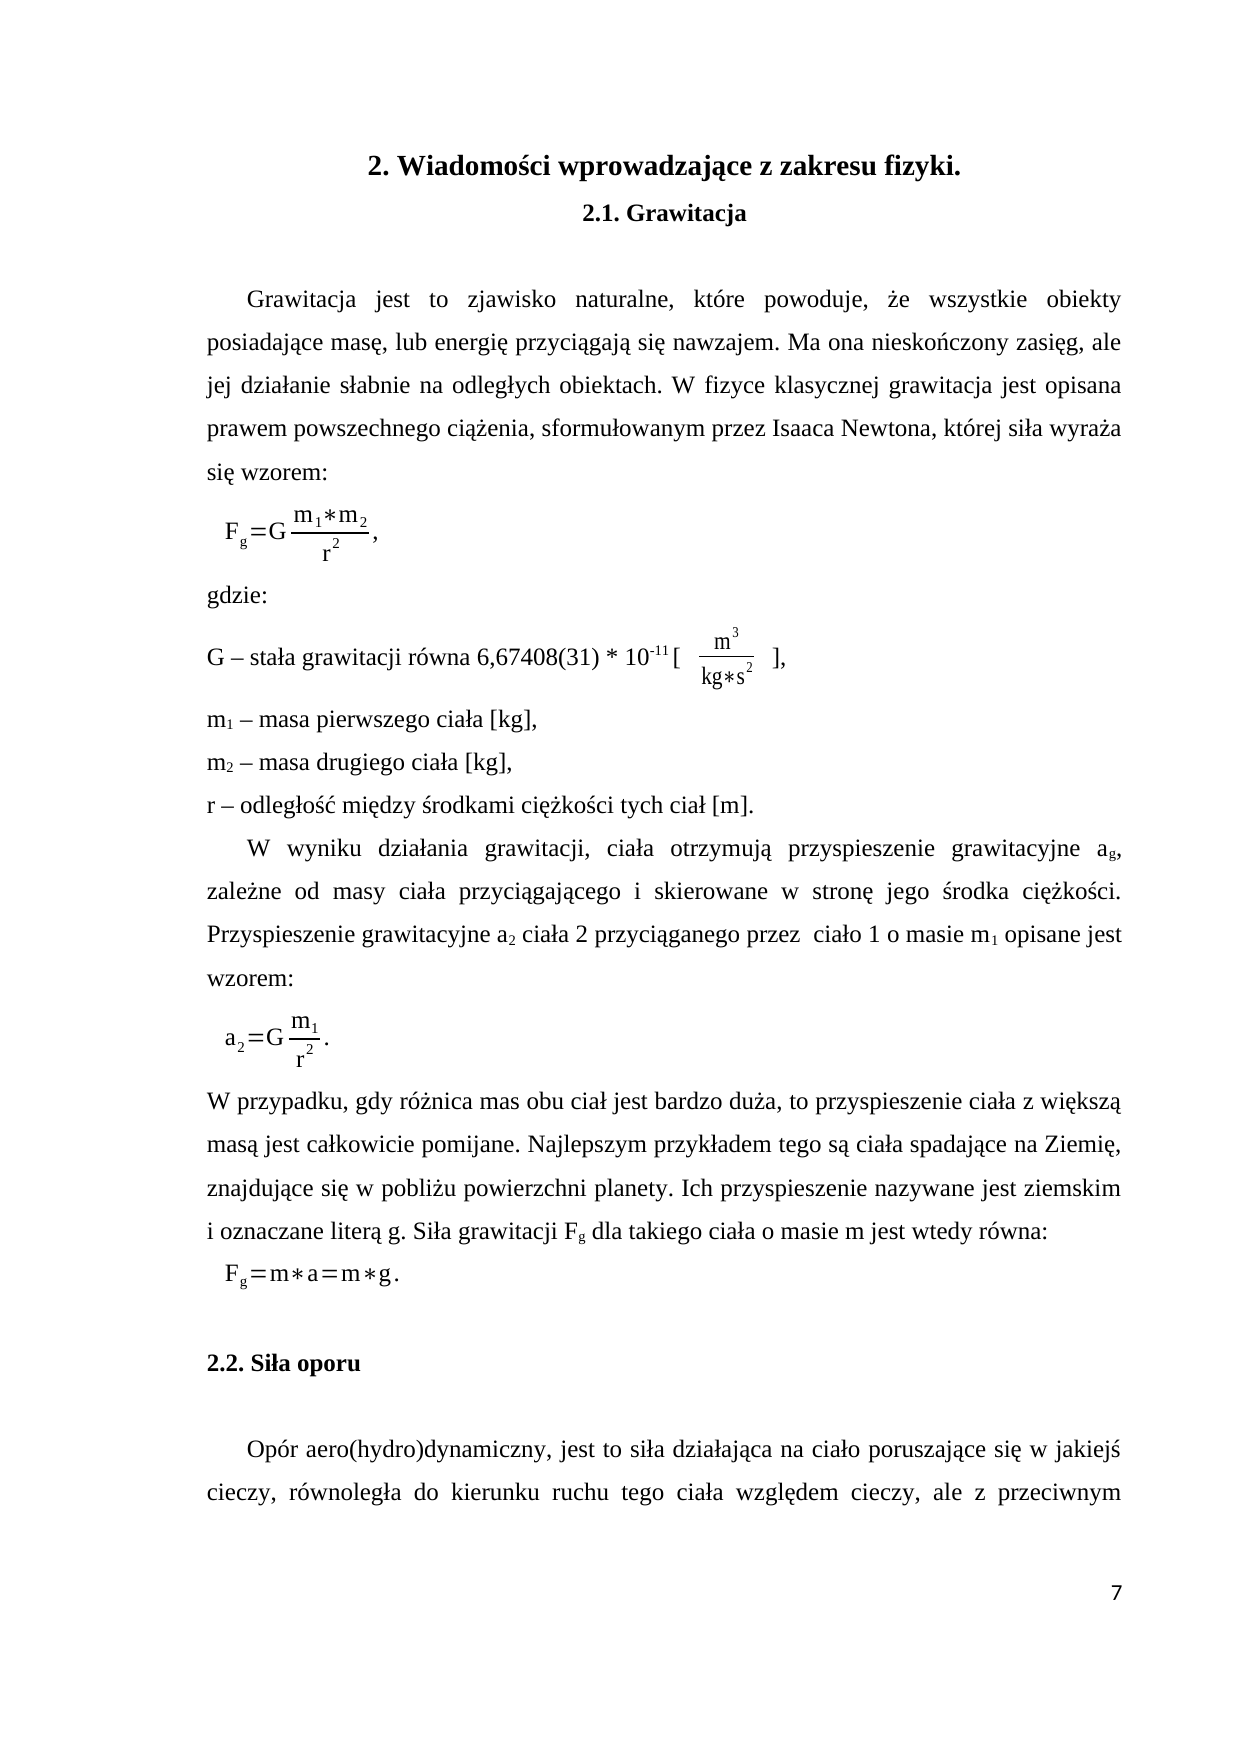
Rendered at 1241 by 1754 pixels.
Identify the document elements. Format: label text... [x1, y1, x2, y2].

text Grawitacja jest to zjawisko naturalne, które powoduje, że wszystkie obiekty posiadające masę, lub energię przyciągają się nawzajem. Ma ona nieskończony zasięg, ale jej działanie słabnie na odległych obiektach. W fizyce klasycznej grawitacja jest opisana prawem powszechnego ciążenia, sformułowanym przez Isaaca Newtona, której siła wyraża się wzorem: [207, 284, 1122, 485]
text W przypadku, gdy różnica mas obu ciał jest bardzo duża, to przyspieszenie ciała z większą masą jest całkowicie pomijane. Najlepszym przykładem tego są ciała spadające na Ziemię, znajdujące się w pobliżu powierzchni planety. Ich przyspieszenie nazywane jest ziemskim i oznaczane literą g. Siła grawitacji Fg dla takiego ciała o masie m jest wtedy równa: [207, 1086, 1122, 1244]
text 2. Wiadomości wprowadzające z zakresu fizyki. [207, 148, 1122, 181]
text r – odległość między środkami ciężkości tych ciał [m]. [207, 790, 1122, 819]
text 2.1. Grawitacja [207, 198, 1122, 227]
text 2.2. Siła oporu [207, 1348, 1122, 1377]
text m2 – masa drugiego ciała [kg], [207, 747, 1122, 776]
text m1 – masa pierwszego ciała [kg], [207, 704, 1122, 733]
text Opór aero(hydro)dynamiczny, jest to siła działająca na ciało poruszające się w jakiejś cieczy, równoległa do kierunku ruchu tego ciała względem cieczy, ale z przeciwnym [207, 1434, 1122, 1506]
text gdzie: [207, 580, 1122, 609]
text G – stała grawitacji równa 6,67408(31) * 10-11 [], [207, 623, 1122, 689]
text W wyniku działania grawitacji, ciała otrzymują przyspieszenie grawitacyjne ag, zależne od masy ciała przyciągającego i skierowane w stronę jego środka ciężkości. Przyspieszenie grawitacyjne a2 ciała 2 przyciąganego przez ciało 1 o masie m1 opisane jest wzorem: [207, 833, 1122, 991]
